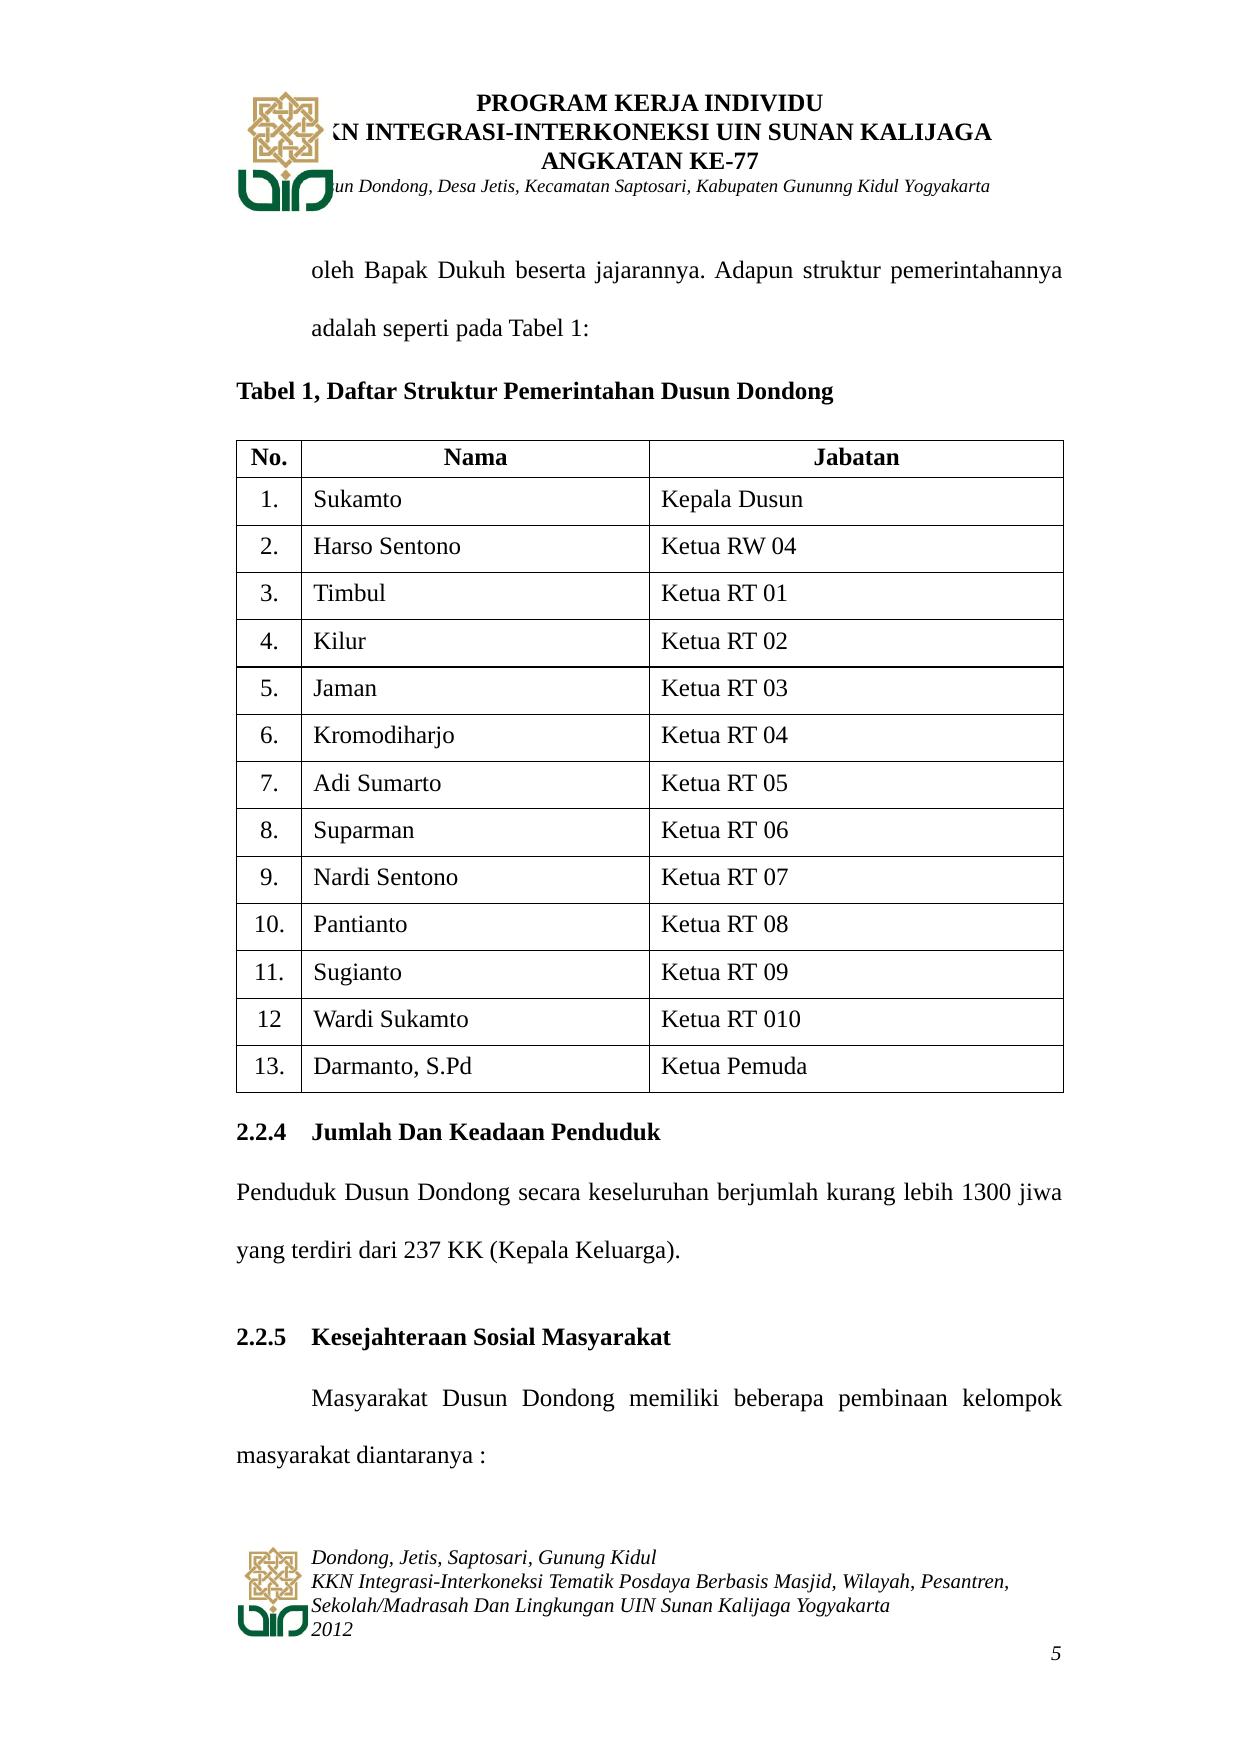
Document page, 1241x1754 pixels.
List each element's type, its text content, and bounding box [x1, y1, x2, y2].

table_header No. [237, 441, 301, 477]
table_cell 2. [237, 526, 301, 572]
table_cell Darmanto, S.Pd [302, 1046, 649, 1092]
table_header Jabatan [650, 441, 1063, 477]
table_cell Ketua RT 02 [650, 620, 1063, 666]
subtitle Jumlah dan Keadaan Penduduk [236, 1117, 1063, 1145]
table_cell Ketua RT 04 [650, 715, 1063, 761]
text Tabel 1, Daftar Struktur Pemerintahan Dusun Dondong [236, 376, 1063, 405]
table_cell Ketua RT 06 [650, 809, 1063, 856]
subtitle Kesejahteraan Sosial Masyarakat [236, 1322, 1063, 1351]
table_cell 5. [237, 668, 301, 714]
table_cell Ketua RT 010 [650, 999, 1063, 1045]
table_cell Pantianto [302, 904, 649, 950]
table_cell Wardi Sukamto [302, 999, 649, 1045]
table_cell 7. [237, 762, 301, 808]
list oleh Bapak Dukuh beserta jajarannya. Adapun struktur pemerintahannya adalah seperti pada Tabel 1: [274, 255, 1063, 342]
table_cell Jaman [302, 668, 649, 714]
table_cell Ketua RT 01 [650, 573, 1063, 619]
picture [237, 1546, 309, 1637]
table_cell Ketua RT 08 [650, 904, 1063, 950]
table_cell 4. [237, 620, 301, 666]
table_cell Ketua RT 09 [650, 951, 1063, 997]
table_cell Harso Sentono [302, 526, 649, 572]
table_cell Ketua RW 04 [650, 526, 1063, 572]
table_cell Adi Sumarto [302, 762, 649, 808]
table_cell Sugianto [302, 951, 649, 997]
table_cell 3. [237, 573, 301, 619]
table_cell 10. [237, 904, 301, 950]
table_cell 6. [237, 715, 301, 761]
table_cell Ketua RT 03 [650, 668, 1063, 714]
picture [237, 90, 334, 212]
table_cell Kepala Dusun [650, 478, 1063, 524]
table_cell 9. [237, 857, 301, 903]
table_cell Suparman [302, 809, 649, 856]
table_cell 12 [237, 999, 301, 1045]
table_header Nama [302, 441, 649, 477]
table_cell Ketua RT 05 [650, 762, 1063, 808]
table_cell Ketua Pemuda [650, 1046, 1063, 1092]
table_cell Kilur [302, 620, 649, 666]
table_cell Sukamto [302, 478, 649, 524]
text Masyarakat Dusun Dondong memiliki beberapa pembinaan kelompok masyarakat diantaranya : [236, 1383, 1063, 1469]
table_cell Ketua RT 07 [650, 857, 1063, 903]
table_cell 8. [237, 809, 301, 856]
table_cell 11. [237, 951, 301, 997]
table_cell 1. [237, 478, 301, 524]
table_cell Timbul [302, 573, 649, 619]
table_cell Nardi Sentono [302, 857, 649, 903]
table_cell 13. [237, 1046, 301, 1092]
table_cell Kromodiharjo [302, 715, 649, 761]
text Penduduk Dusun Dondong secara keseluruhan berjumlah kurang lebih 1300 jiwa yang terdiri dari 237 KK (Kepala Keluarga). [236, 1177, 1063, 1264]
